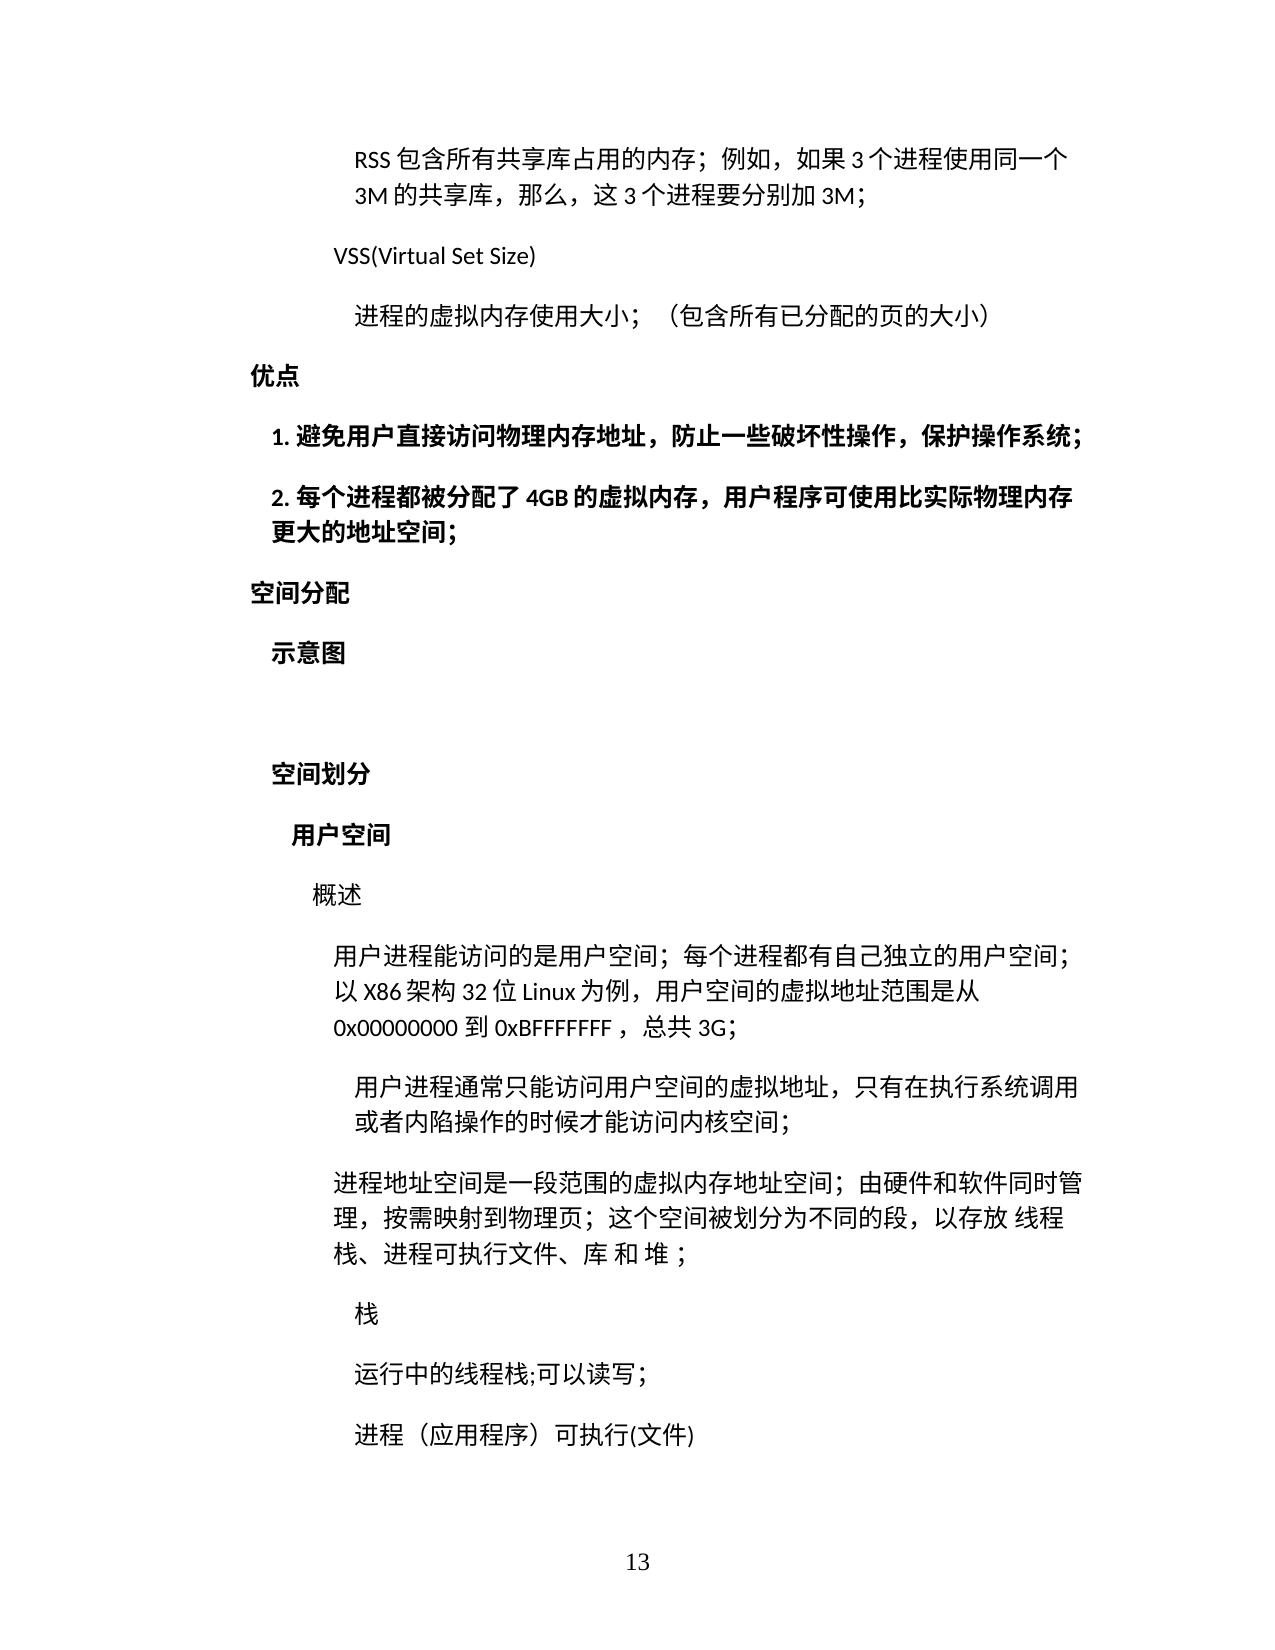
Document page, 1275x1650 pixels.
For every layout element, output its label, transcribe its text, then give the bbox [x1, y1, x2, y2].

subtitle 2. 每个进程都被分配了4GB的虚拟内存，用户程序可使用比实际物理内存更大的地址空间； [271, 487, 1087, 548]
subtitle 概述 [312, 886, 1087, 911]
subtitle 用户空间 [292, 826, 1087, 851]
subtitle 栈 [354, 1305, 1087, 1330]
subtitle 空间划分 [271, 765, 1087, 790]
subtitle 示意图 [271, 644, 1087, 669]
subtitle 运行中的线程栈;可以读写； [354, 1365, 1087, 1390]
subtitle 用户进程通常只能访问用户空间的虚拟地址，只有在执行系统调用或者内陷操作的时候才能访问内核空间； [354, 1078, 1087, 1138]
subtitle 1. 避免用户直接访问物理内存地址，防止一些破坏性操作，保护操作系统； [271, 427, 1087, 452]
subtitle 空间分配 [250, 583, 1087, 608]
subtitle 用户进程能访问的是用户空间；每个进程都有自己独立的用户空间；以X86架构32位Linux为例，用户空间的虚拟地址范围是从 0x00000000 到 0xBFFFFFFF ，总共3G； [333, 946, 1087, 1042]
subtitle 进程（应用程序）可执行(文件) [354, 1426, 1087, 1451]
subtitle VSS(Virtual Set Size) [333, 246, 1087, 271]
subtitle 进程地址空间是一段范围的虚拟内存地址空间；由硬件和软件同时管理，按需映射到物理页；这个空间被划分为不同的段，以存放 线程栈、进程可执行文件、库 和 堆 ； [333, 1173, 1087, 1269]
subtitle 优点 [250, 367, 1087, 392]
subtitle 进程的虚拟内存使用大小；（包含所有已分配的页的大小） [354, 306, 1087, 331]
subtitle RSS包含所有共享库占用的内存；例如，如果3个进程使用同一个3M的共享库，那么，这3个进程要分别加3M； [354, 150, 1087, 210]
